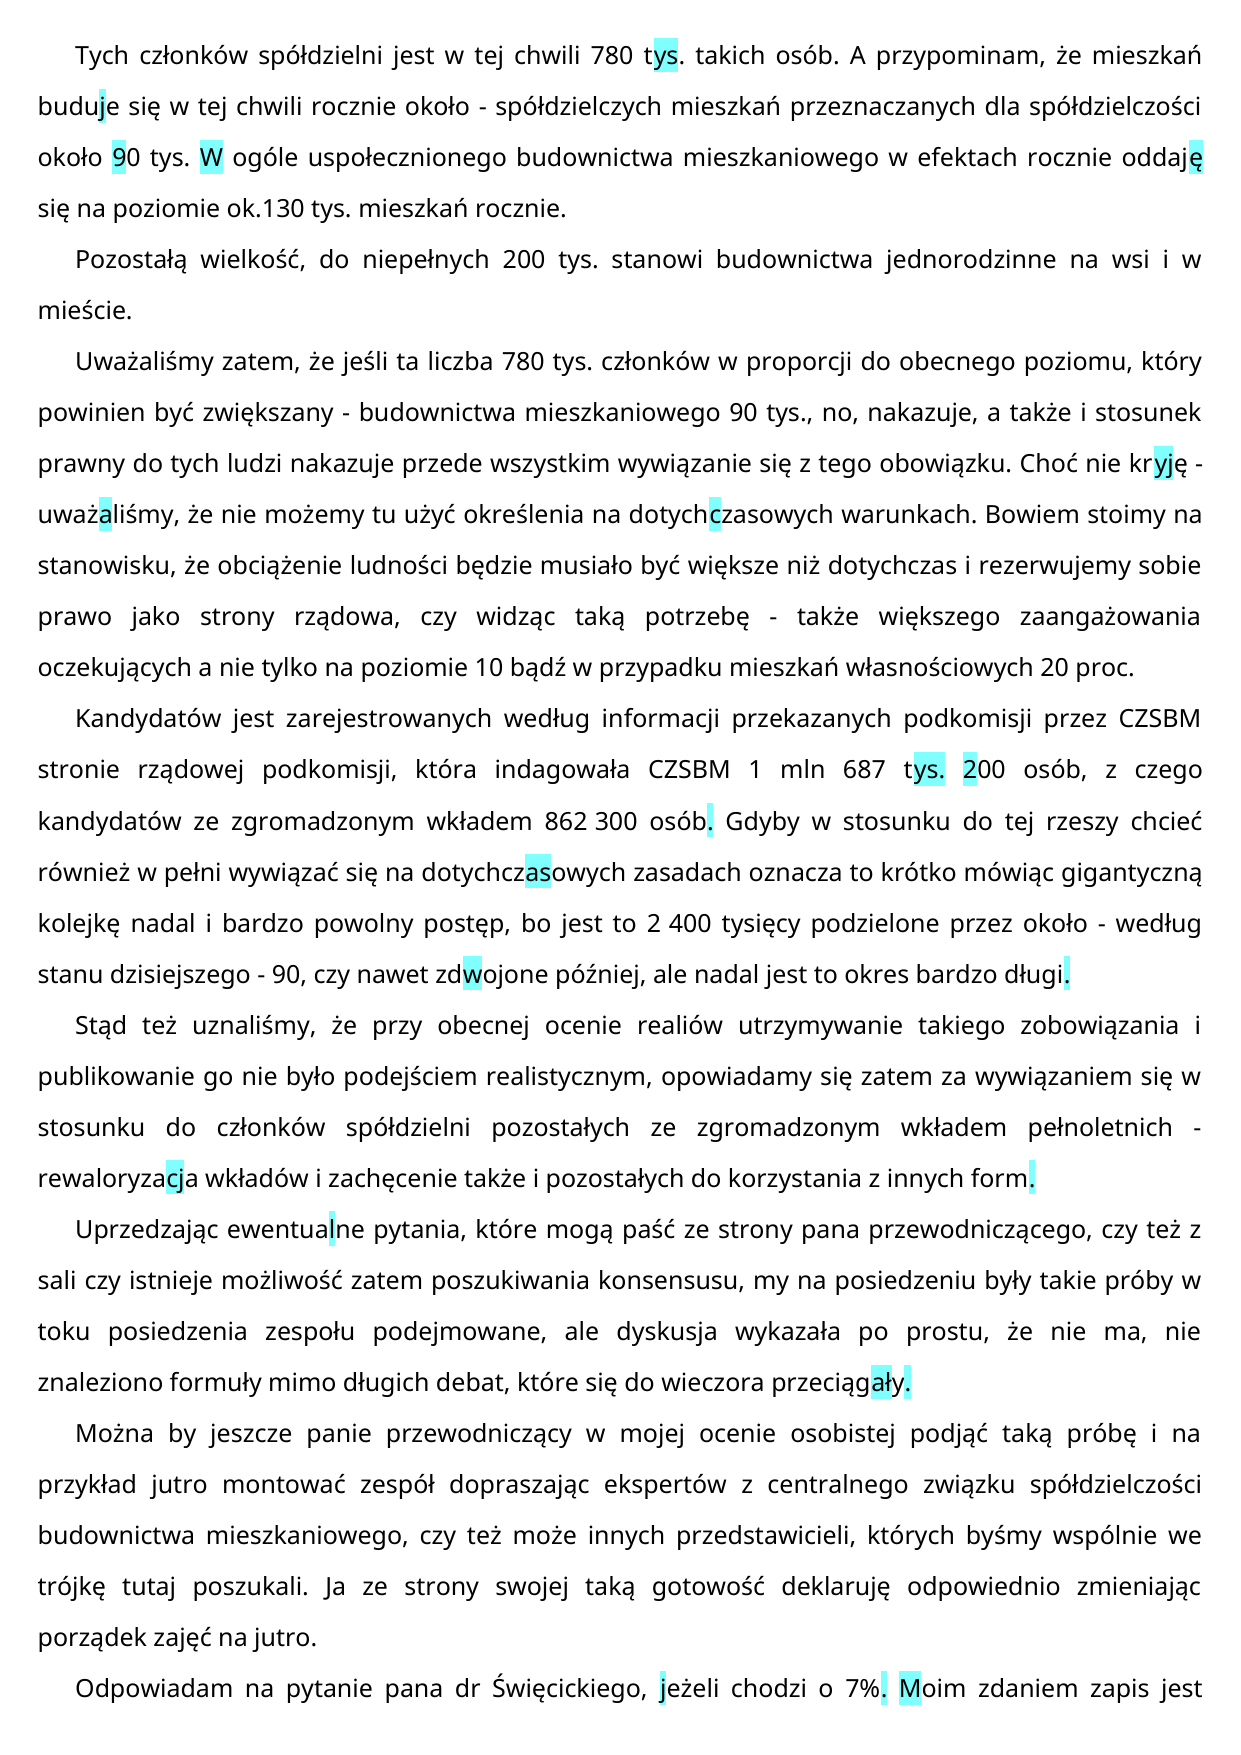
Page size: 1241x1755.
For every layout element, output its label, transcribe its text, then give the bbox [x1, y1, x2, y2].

text Kandydatów jest zarejestrowanych według informacji przekazanych podkomisji przez CZSBM stronie rządowej podkomisji, która indagowała CZSBM 1 mln 687 tys. 200 osób, z czego kandydatów ze zgromadzonym wkładem 862 300 osób. Gdyby w stosunku do tej rzeszy chcieć również w pełni wywiązać się na dotychczasowych zasadach oznacza to krótko mówiąc gigantyczną kolejkę nadal i bardzo powolny postęp, bo jest to 2 400 tysięcy podzielone przez około - według stanu dzisiejszego - 90, czy nawet zdwojone później, ale nadal jest to okres bardzo długi. [37, 701, 1203, 990]
text Uprzedzając ewentualne pytania, które mogą paść ze strony pana przewodniczącego, czy też z sali czy istnieje możliwość zatem poszukiwania konsensusu, my na posiedzeniu były takie próby w toku posiedzenia zespołu podejmowane, ale dyskusja wykazała po prostu, że nie ma, nie znaleziono formuły mimo długich debat, które się do wieczora przeciągały. [37, 1211, 1203, 1399]
text Tych członków spółdzielni jest w tej chwili 780 tys. takich osób. A przypominam, że mieszkań buduje się w tej chwili rocznie około - spółdzielczych mieszkań przeznaczanych dla spółdzielczości około 90 tys. W ogóle uspołecznionego budownictwa mieszkaniowego w efektach rocznie oddaję się na poziomie ok.130 tys. mieszkań rocznie. [37, 37, 1203, 225]
text Można by jeszcze panie przewodniczący w mojej ocenie osobistej podjąć taką próbę i na przykład jutro montować zespół dopraszając ekspertów z centralnego związku spółdzielczości budownictwa mieszkaniowego, czy też może innych przedstawicieli, których byśmy wspólnie we trójkę tutaj poszukali. Ja ze strony swojej taką gotowość deklaruję odpowiednio zmieniając porządek zajęć na jutro. [37, 1416, 1203, 1654]
text Pozostałą wielkość, do niepełnych 200 tys. stanowi budownictwa jednorodzinne na wsi i w mieście. [37, 242, 1203, 327]
text Odpowiadam na pytanie pana dr Święcickiego, jeżeli chodzi o 7%. Moim zdaniem zapis jest [37, 1671, 1203, 1705]
text Stąd też uznaliśmy, że przy obecnej ocenie realiów utrzymywanie takiego zobowiązania i publikowanie go nie było podejściem realistycznym, opowiadamy się zatem za wywiązaniem się w stosunku do członków spółdzielni pozostałych ze zgromadzonym wkładem pełnoletnich - rewaloryzacja wkładów i zachęcenie także i pozostałych do korzystania z innych form. [37, 1007, 1203, 1194]
text Uważaliśmy zatem, że jeśli ta liczba 780 tys. członków w proporcji do obecnego poziomu, który powinien być zwiększany - budownictwa mieszkaniowego 90 tys., no, nakazuje, a także i stosunek prawny do tych ludzi nakazuje przede wszystkim wywiązanie się z tego obowiązku. Choć nie kryję - uważaliśmy, że nie możemy tu użyć określenia na dotychczasowych warunkach. Bowiem stoimy na stanowisku, że obciążenie ludności będzie musiało być większe niż dotychczas i rezerwujemy sobie prawo jako strony rządowa, czy widząc taką potrzebę - także większego zaangażowania oczekujących a nie tylko na poziomie 10 bądź w przypadku mieszkań własnościowych 20 proc. [37, 344, 1203, 684]
